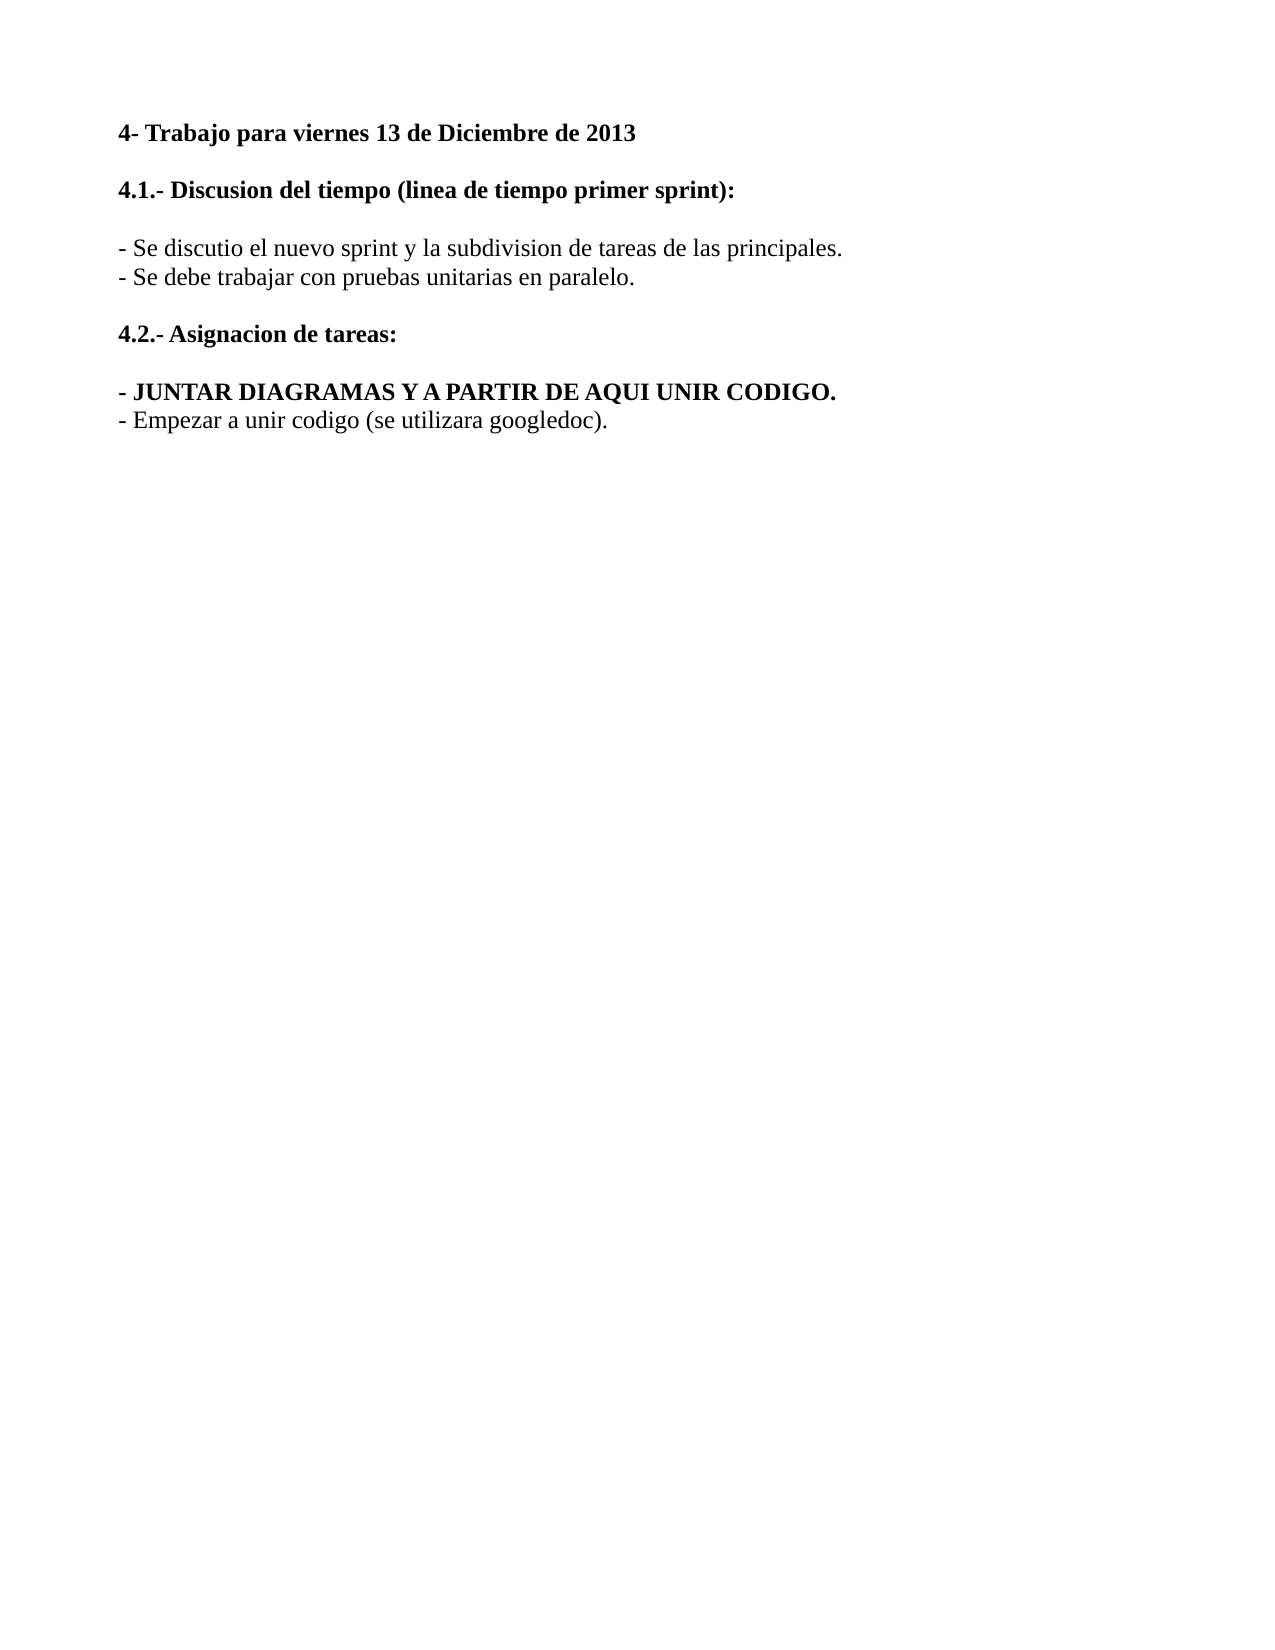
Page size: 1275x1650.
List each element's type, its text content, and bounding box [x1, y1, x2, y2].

text 4- Trabajo para viernes 13 de Diciembre de 2013 [118, 118, 1157, 147]
text - Empezar a unir codigo (se utilizara googledoc). [118, 406, 1157, 434]
text - JUNTAR DIAGRAMAS Y A PARTIR DE AQUI UNIR CODIGO. [118, 377, 1157, 406]
text 4.1.- Discusion del tiempo (linea de tiempo primer sprint): [118, 176, 1157, 204]
text - Se debe trabajar con pruebas unitarias en paralelo. [118, 262, 1157, 291]
text - Se discutio el nuevo sprint y la subdivision de tareas de las principales. [118, 233, 1157, 262]
text 4.2.- Asignacion de tareas: [118, 319, 1157, 348]
